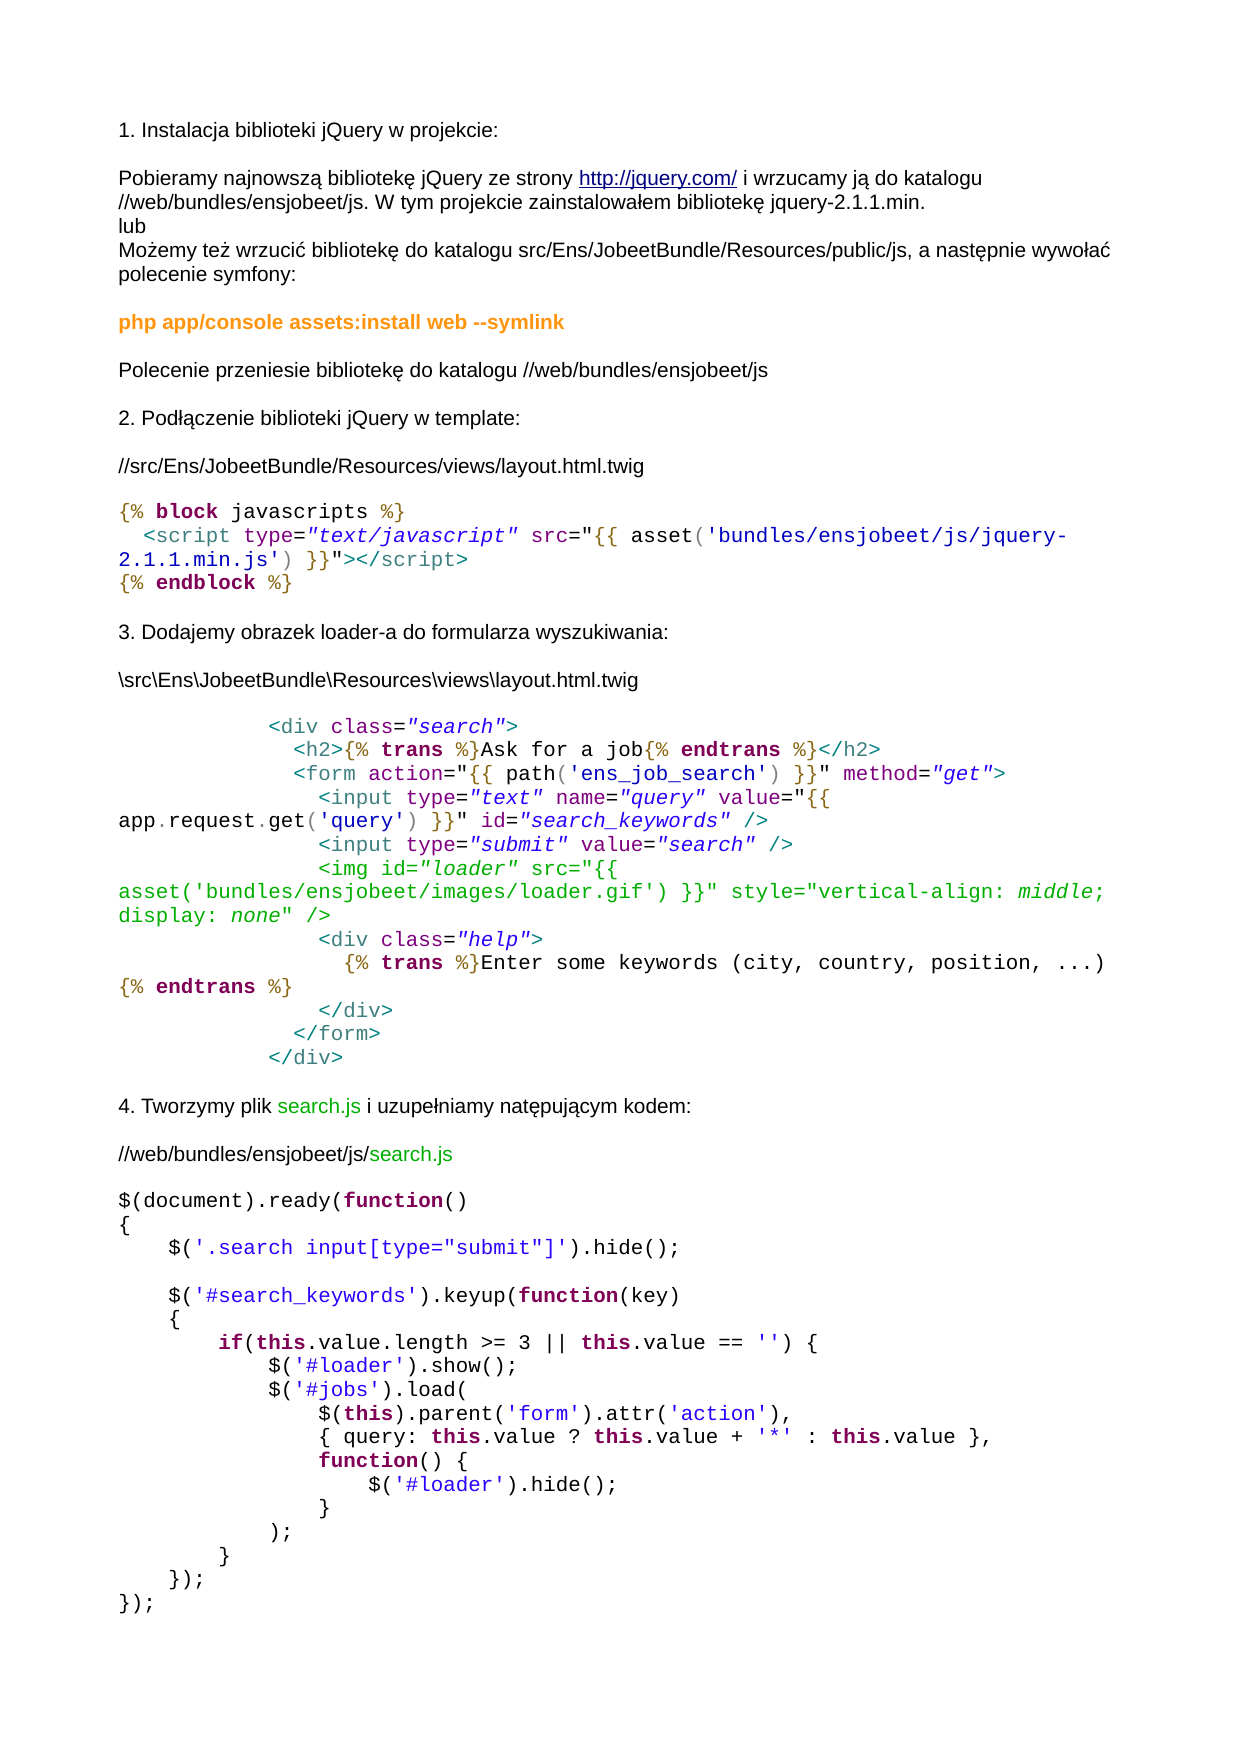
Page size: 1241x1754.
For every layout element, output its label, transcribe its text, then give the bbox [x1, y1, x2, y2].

text <div class="help"> [118, 929, 1122, 952]
text { [118, 1214, 1122, 1237]
text $('#loader').hide(); [118, 1474, 1122, 1497]
text </div> [118, 1047, 1122, 1071]
text if(this.value.length >= 3 || this.value == '') { [118, 1332, 1122, 1356]
text </form> [118, 1023, 1122, 1047]
text Możemy też wrzucić bibliotekę do katalogu src/Ens/JobeetBundle/Resources/public/js, a następnie wywołać polecenie symfony: [118, 238, 1122, 286]
text <div class="search"> [118, 716, 1122, 739]
text //src/Ens/JobeetBundle/Resources/views/layout.html.twig [118, 453, 1122, 477]
text }); [118, 1592, 1122, 1616]
text <h2>{% trans %}Ask for a job{% endtrans %}</h2> [118, 739, 1122, 763]
text php app/console assets:install web --symlink [118, 310, 1122, 334]
text </div> [118, 999, 1122, 1023]
text ); [118, 1521, 1122, 1545]
text <input type="submit" value="search" /> [118, 834, 1122, 858]
text $('#jobs').load( [118, 1379, 1122, 1403]
text { query: this.value ? this.value + '*' : this.value }, [118, 1426, 1122, 1450]
text Pobieramy najnowszą bibliotekę jQuery ze strony http://jquery.com/ i wrzucamy ją do katalogu //web/bundles/ensjobeet/js. W tym projekcie zainstalowałem bibliotekę jquery-2.1.1.min. [118, 166, 1122, 214]
text $('#search_keywords').keyup(function(key) [118, 1284, 1122, 1308]
text \src\Ens\JobeetBundle\Resources\views\layout.html.twig [118, 668, 1122, 692]
text $('#loader').show(); [118, 1356, 1122, 1379]
text <form action="{{ path('ens_job_search') }}" method="get"> [118, 763, 1122, 787]
text {% block javascripts %} [118, 501, 1122, 525]
text {% endblock %} [118, 572, 1122, 596]
text 1. Instalacja biblioteki jQuery w projekcie: [118, 118, 1122, 142]
text {% trans %}Enter some keywords (city, country, position, ...){% endtrans %} [118, 952, 1122, 999]
text <img id="loader" src="{{ asset('bundles/ensjobeet/images/loader.gif') }}" style="vertical-align: middle; display: none" /> [118, 858, 1122, 929]
text <input type="text" name="query" value="{{ app.request.get('query') }}" id="search_keywords" /> [118, 787, 1122, 834]
text //web/bundles/ensjobeet/js/search.js [118, 1142, 1122, 1166]
text } [118, 1497, 1122, 1521]
text 3. Dodajemy obrazek loader-a do formularza wyszukiwania: [118, 620, 1122, 644]
text 2. Podłączenie biblioteki jQuery w template: [118, 406, 1122, 429]
text 4. Tworzymy plik search.js i uzupełniamy natępującym kodem: [118, 1094, 1122, 1118]
text function() { [118, 1450, 1122, 1474]
text }); [118, 1568, 1122, 1592]
text { [118, 1308, 1122, 1332]
text $(this).parent('form').attr('action'), [118, 1403, 1122, 1426]
text } [118, 1545, 1122, 1568]
text Polecenie przeniesie bibliotekę do katalogu //web/bundles/ensjobeet/js [118, 358, 1122, 382]
text $('.search input[type="submit"]').hide(); [118, 1237, 1122, 1261]
text lub [118, 214, 1122, 238]
text $(document).ready(function() [118, 1190, 1122, 1214]
text <script type="text/javascript" src="{{ asset('bundles/ensjobeet/js/jquery-2.1.1.min.js') }}"></script> [118, 525, 1122, 572]
